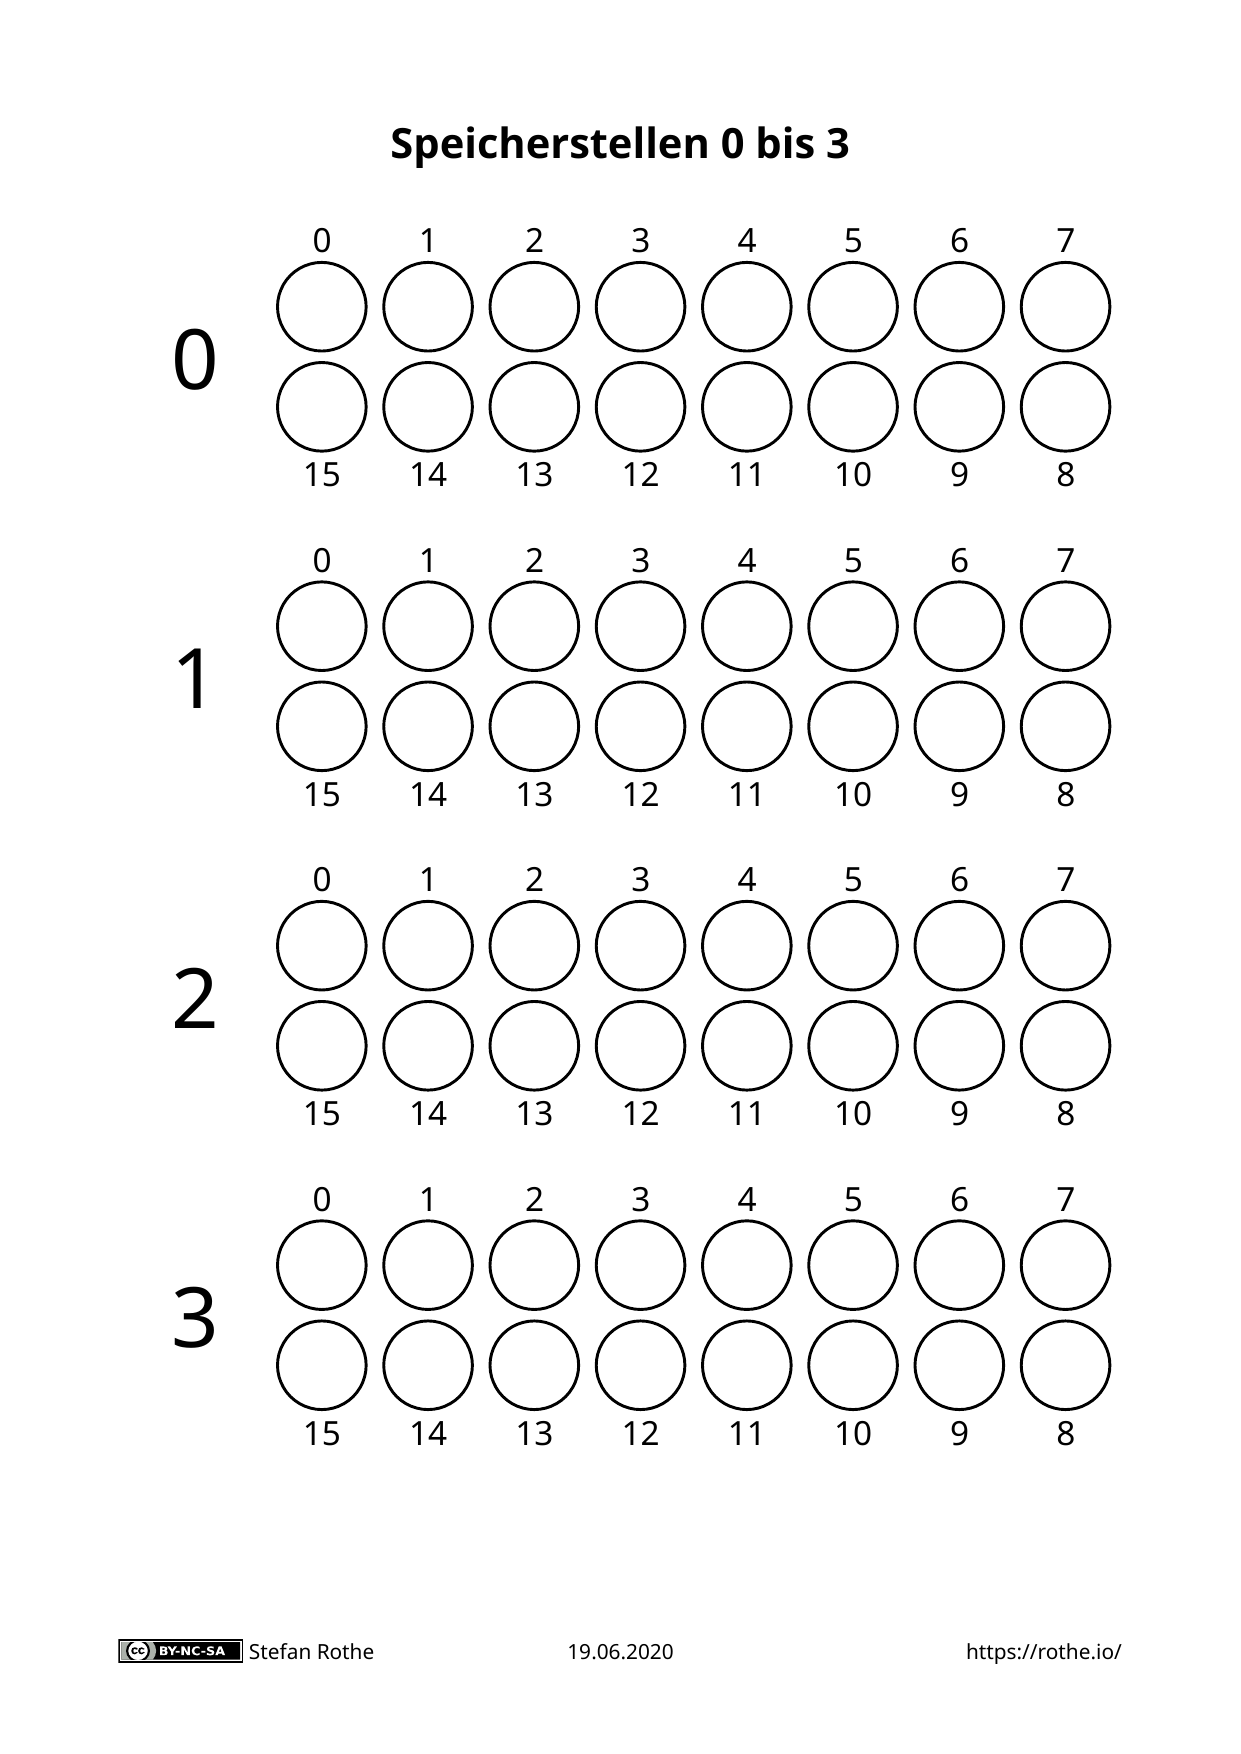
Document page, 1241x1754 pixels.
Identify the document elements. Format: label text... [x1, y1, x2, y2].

table_header 1 [375, 211, 481, 357]
table_cell 11 [694, 996, 800, 1141]
table_cell 13 [481, 676, 587, 822]
table_header 7 [1013, 850, 1119, 996]
table_header 0 [269, 211, 375, 357]
table_header 2 [481, 850, 587, 996]
table_header 7 [1013, 211, 1119, 357]
table_header 0 [121, 211, 269, 502]
table_header 4 [694, 1170, 800, 1315]
table_header 2 [121, 850, 269, 1141]
table_header 2 [481, 531, 587, 676]
table_header 6 [906, 850, 1012, 996]
table_header 0 [269, 850, 375, 996]
table_cell 9 [906, 1315, 1012, 1461]
table_header 3 [588, 850, 694, 996]
table_header 1 [121, 531, 269, 822]
table_cell 14 [375, 1315, 481, 1461]
table_header 4 [694, 850, 800, 996]
table_header 3 [588, 211, 694, 357]
table_cell 8 [1013, 357, 1119, 502]
table_cell 12 [588, 1315, 694, 1461]
table_cell 11 [694, 676, 800, 822]
table_cell 14 [375, 676, 481, 822]
table_header 0 [269, 531, 375, 676]
table_header 3 [121, 1170, 269, 1461]
table_cell 10 [800, 357, 906, 502]
table_cell 9 [906, 996, 1012, 1141]
table_header 5 [800, 850, 906, 996]
table_cell 10 [800, 1315, 906, 1461]
table_header 3 [588, 531, 694, 676]
table_header 1 [375, 850, 481, 996]
table_cell 14 [375, 996, 481, 1141]
table_cell 15 [269, 996, 375, 1141]
table_cell 10 [800, 996, 906, 1141]
table_cell 11 [694, 357, 800, 502]
table_header 7 [1013, 531, 1119, 676]
table_cell 8 [1013, 676, 1119, 822]
table_cell 12 [588, 676, 694, 822]
table_header 3 [588, 1170, 694, 1315]
table_header 0 [269, 1170, 375, 1315]
table_cell 8 [1013, 1315, 1119, 1461]
table_cell 13 [481, 1315, 587, 1461]
table_cell 11 [694, 1315, 800, 1461]
table_header 5 [800, 211, 906, 357]
table_cell 9 [906, 357, 1012, 502]
table_header 6 [906, 211, 1012, 357]
table_header 4 [694, 211, 800, 357]
table_header 6 [906, 531, 1012, 676]
table_header 5 [800, 1170, 906, 1315]
table_cell 8 [1013, 996, 1119, 1141]
table_cell 12 [588, 357, 694, 502]
table_cell 14 [375, 357, 481, 502]
table_header 2 [481, 211, 587, 357]
table_cell 12 [588, 996, 694, 1141]
table_cell 9 [906, 676, 1012, 822]
table_header 4 [694, 531, 800, 676]
table_cell 15 [269, 1315, 375, 1461]
table_header 5 [800, 531, 906, 676]
table_header 1 [375, 1170, 481, 1315]
table_cell 15 [269, 357, 375, 502]
table_header 7 [1013, 1170, 1119, 1315]
table_cell 15 [269, 676, 375, 822]
table_cell 10 [800, 676, 906, 822]
table_header 1 [375, 531, 481, 676]
table_cell 13 [481, 996, 587, 1141]
table_header 2 [481, 1170, 587, 1315]
table_cell 13 [481, 357, 587, 502]
table_header 6 [906, 1170, 1012, 1315]
title Speicherstellen 0 bis 3 [118, 113, 1122, 170]
